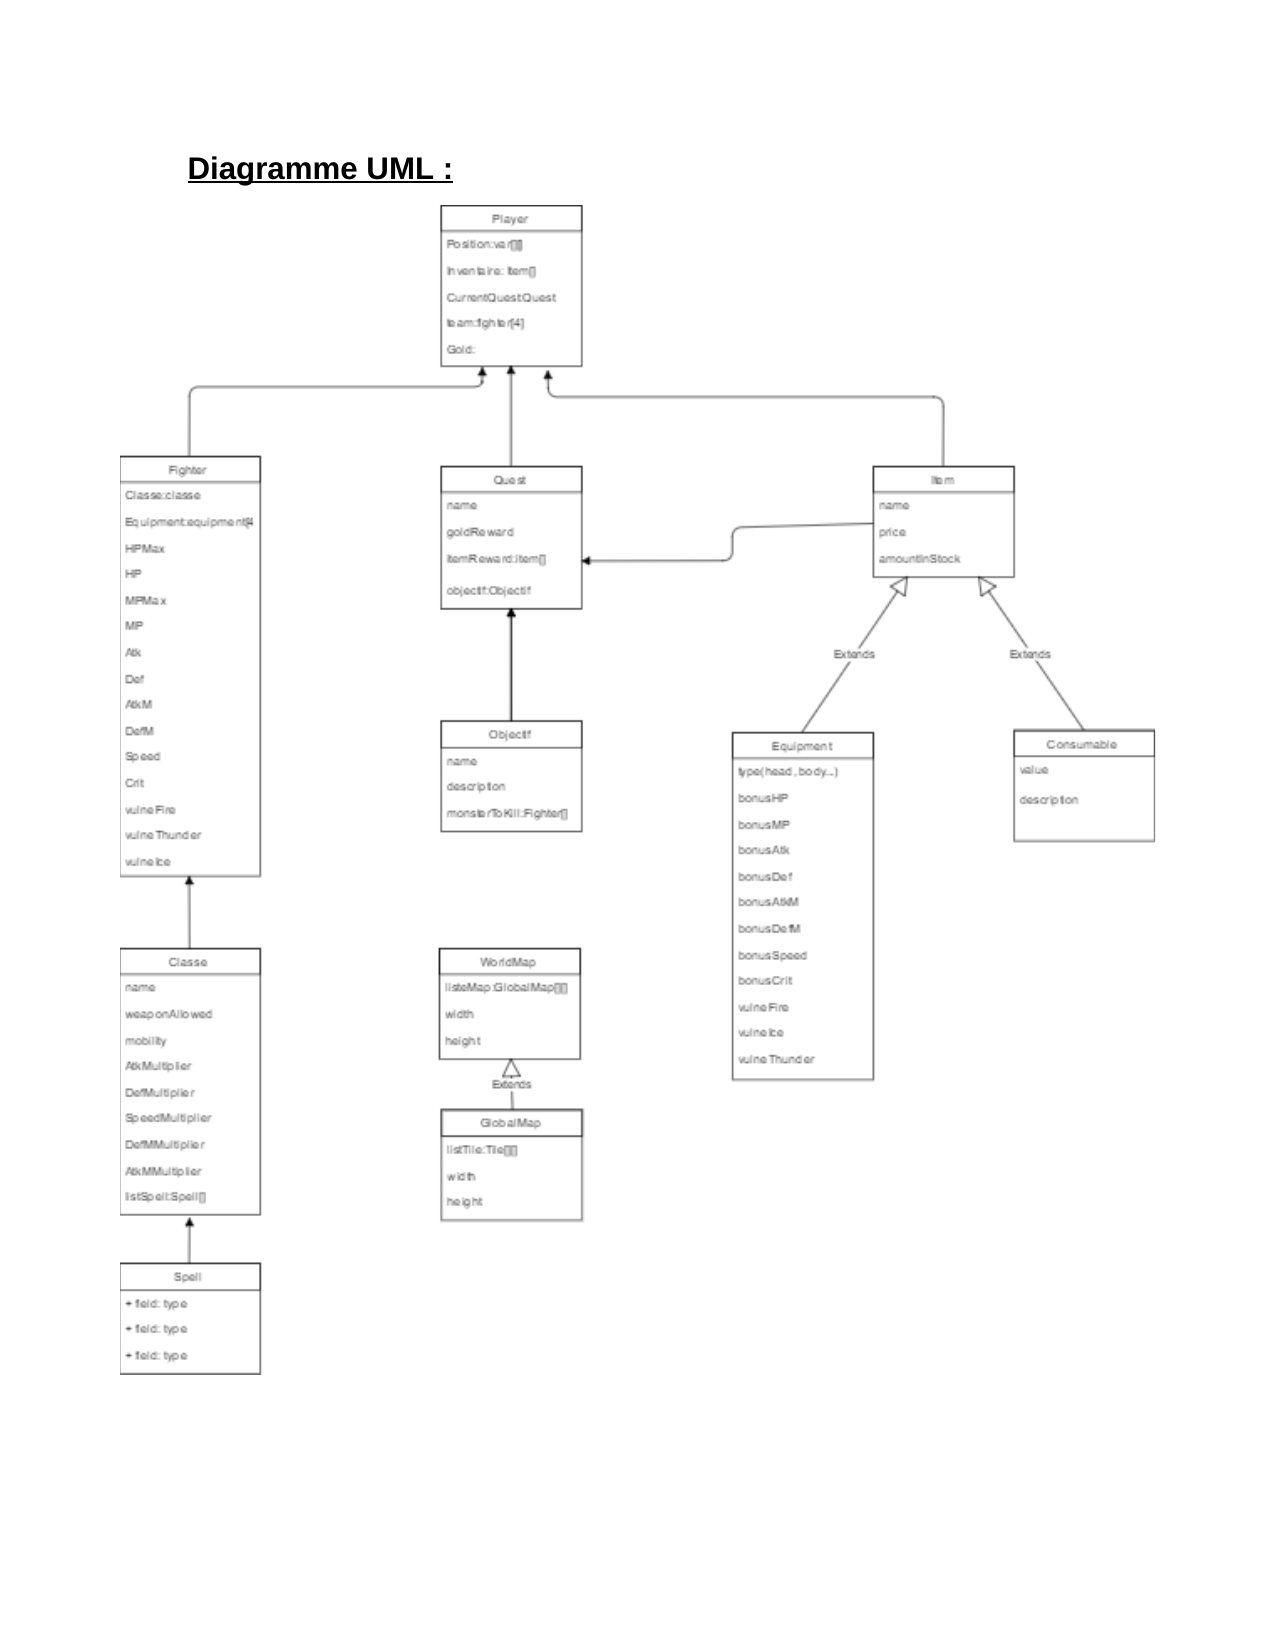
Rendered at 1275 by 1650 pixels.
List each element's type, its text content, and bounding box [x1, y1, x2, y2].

text Diagramme UML : [187, 150, 1087, 186]
